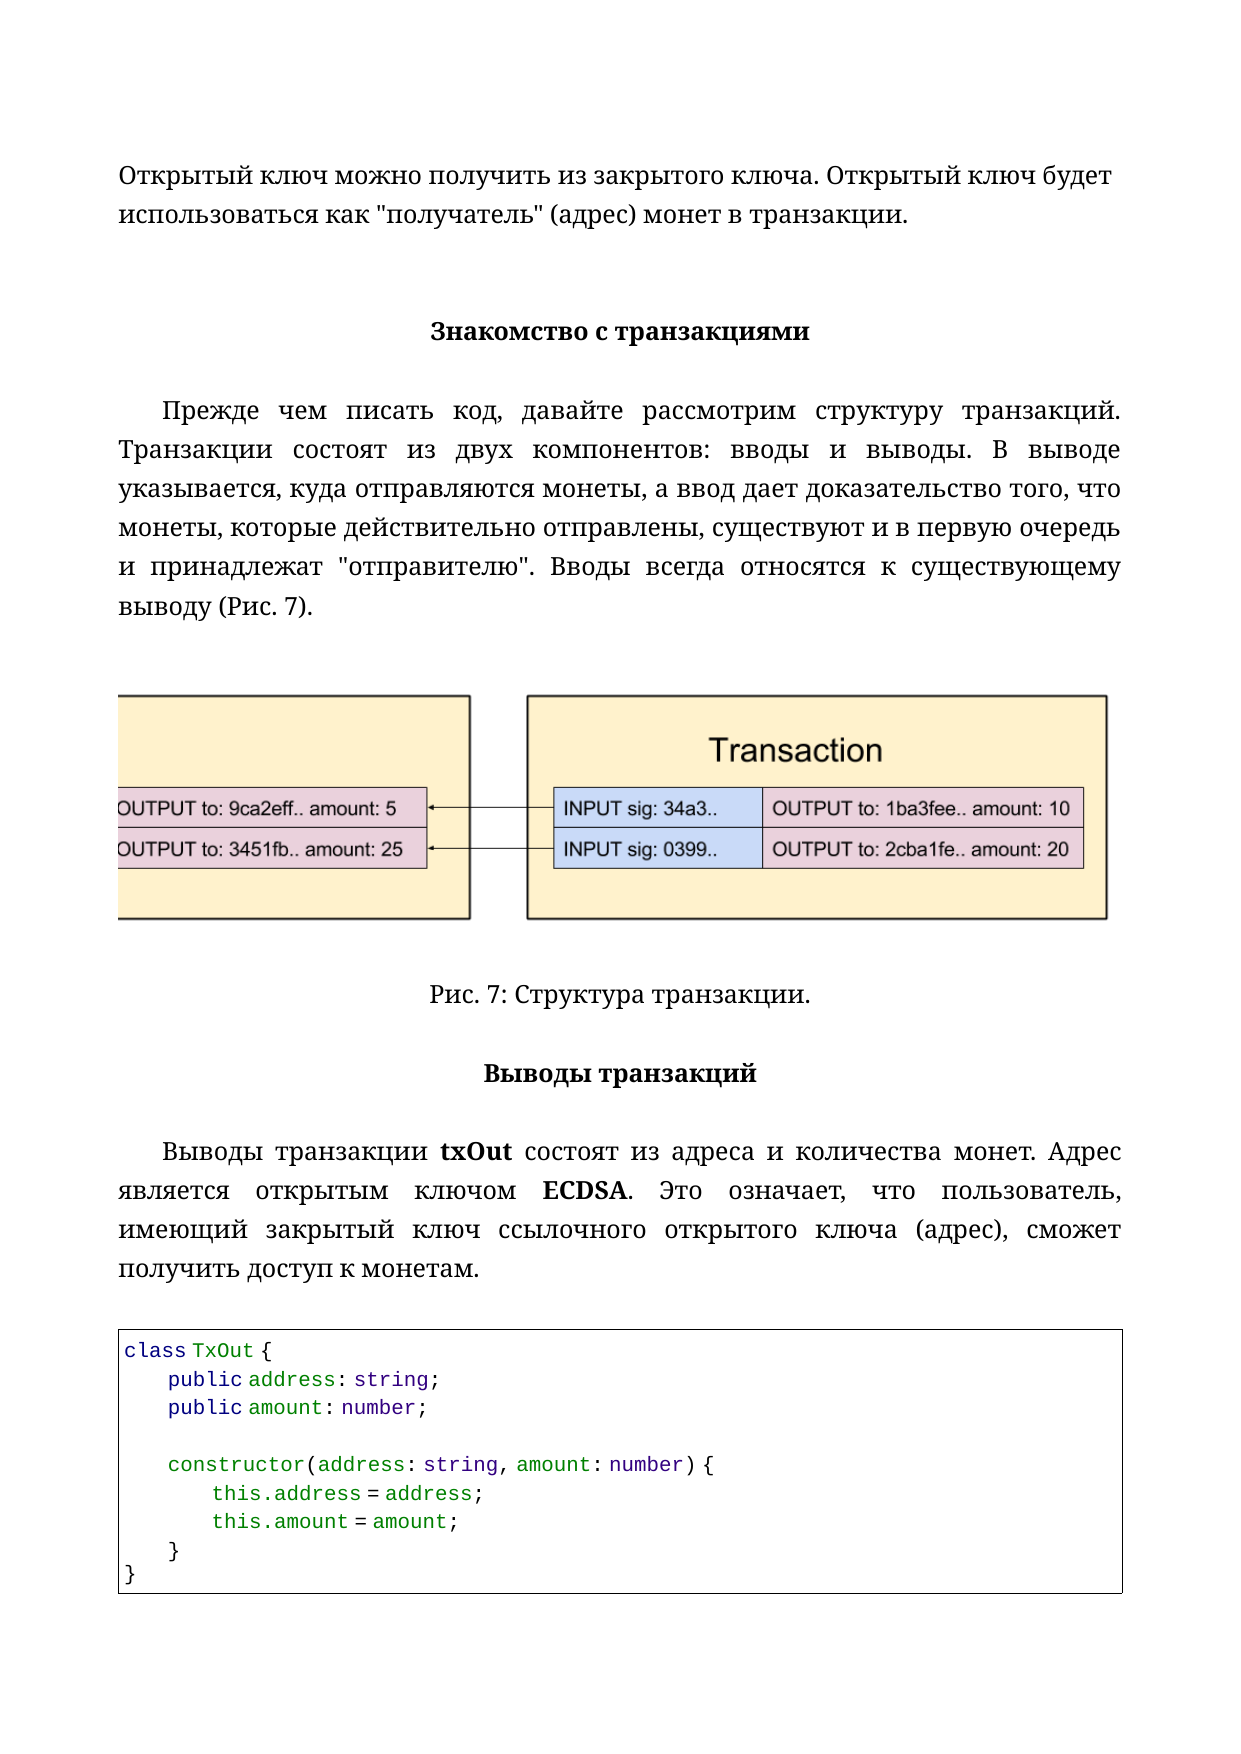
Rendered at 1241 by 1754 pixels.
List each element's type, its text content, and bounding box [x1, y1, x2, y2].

text Знакомство с транзакциями [118, 314, 1122, 348]
text Прежде чем писать код, давайте рассмотрим структуру транзакций. Транзакции состоят из двух компонентов: вводы и выводы. В выводе указывается, куда отправляются монеты, а ввод дает доказательство того, что монеты, которые действительно отправлены, существуют и в первую очередь и принадлежат "отправителю". Вводы всегда относятся к существующему выводу (Рис. 7). [118, 392, 1122, 622]
text Открытый ключ можно получить из закрытого ключа. Открытый ключ будет использоваться как "получатель" (адрес) монет в транзакции. [118, 157, 1122, 231]
text Выводы транзакций [118, 1055, 1122, 1089]
text Выводы транзакции txOut состоят из адреса и количества монет. Адрес является открытым ключом ECDSA. Это означает, что пользователь, имеющий закрытый ключ ссылочного открытого ключа (адрес), сможет получить доступ к монетам. [118, 1133, 1122, 1285]
picture [118, 666, 1123, 933]
text Рис. 7: Структура транзакции. [118, 977, 1122, 1011]
table_header class TxOut { public address: string; public amount: number; constructor(address: string, amount: number) { this.address = address; this.amount = amount; } } [119, 1330, 1122, 1593]
